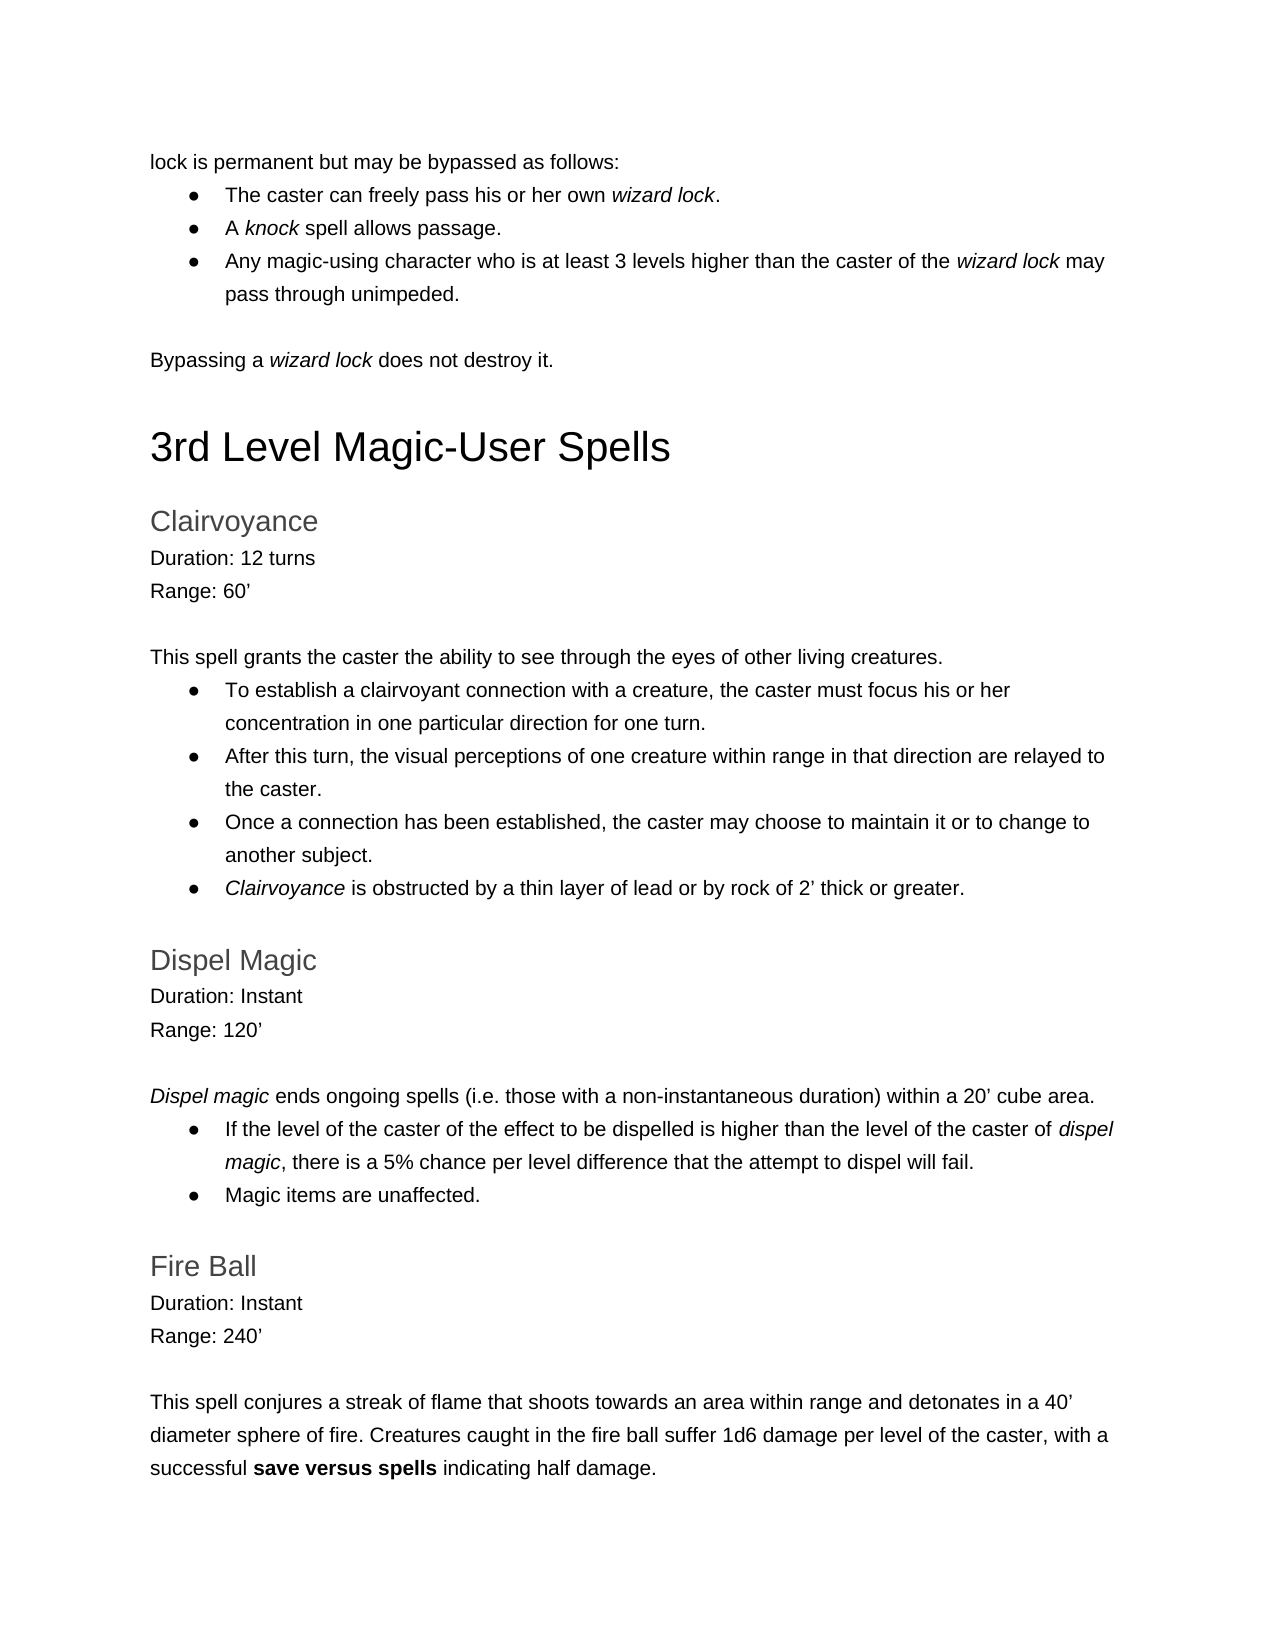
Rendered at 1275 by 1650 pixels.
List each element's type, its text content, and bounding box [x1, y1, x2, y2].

text Duration: Instant [150, 1291, 1125, 1315]
subtitle Fire Ball [150, 1249, 1125, 1282]
list After this turn, the visual perceptions of one creature within range in that direction are relayed to the caster. [187, 744, 1125, 801]
list A knock spell allows passage. [187, 216, 1125, 240]
text Duration: Instant [150, 984, 1125, 1008]
text Range: 60’ [150, 579, 1125, 603]
subtitle Dispel Magic [150, 942, 1125, 976]
list Any magic-using character who is at least 3 levels higher than the caster of the wizard lock may pass through unimpeded. [187, 249, 1125, 306]
text This spell conjures a streak of flame that shoots towards an area within range and detonates in a 40’ diameter sphere of fire. Creatures caught in the fire ball suffer 1d6 damage per level of the caster, with a successful save versus spells indicating half damage. [150, 1390, 1125, 1480]
text Duration: 12 turns [150, 546, 1125, 570]
text Range: 120’ [150, 1017, 1125, 1041]
text Range: 240’ [150, 1324, 1125, 1348]
list Magic items are unaffected. [187, 1182, 1125, 1206]
subtitle 3rd Level Magic-User Spells [150, 423, 1125, 471]
text Dispel magic ends ongoing spells (i.e. those with a non-instantaneous duration) within a 20’ cube area. [150, 1083, 1125, 1107]
list The caster can freely pass his or her own wizard lock. [187, 183, 1125, 207]
list Once a connection has been established, the caster may choose to maintain it or to change to another subject. [187, 810, 1125, 867]
text Bypassing a wizard lock does not destroy it. [150, 348, 1125, 372]
text lock is permanent but may be bypassed as follows: [150, 150, 1125, 174]
subtitle Clairvoyance [150, 504, 1125, 538]
text This spell grants the caster the ability to see through the eyes of other living creatures. [150, 645, 1125, 669]
list To establish a clairvoyant connection with a creature, the caster must focus his or her concentration in one particular direction for one turn. [187, 678, 1125, 735]
list Clairvoyance is obstructed by a thin layer of lead or by rock of 2’ thick or greater. [187, 876, 1125, 900]
list If the level of the caster of the effect to be dispelled is higher than the level of the caster of dispel magic, there is a 5% chance per level difference that the attempt to dispel will fail. [187, 1116, 1125, 1173]
